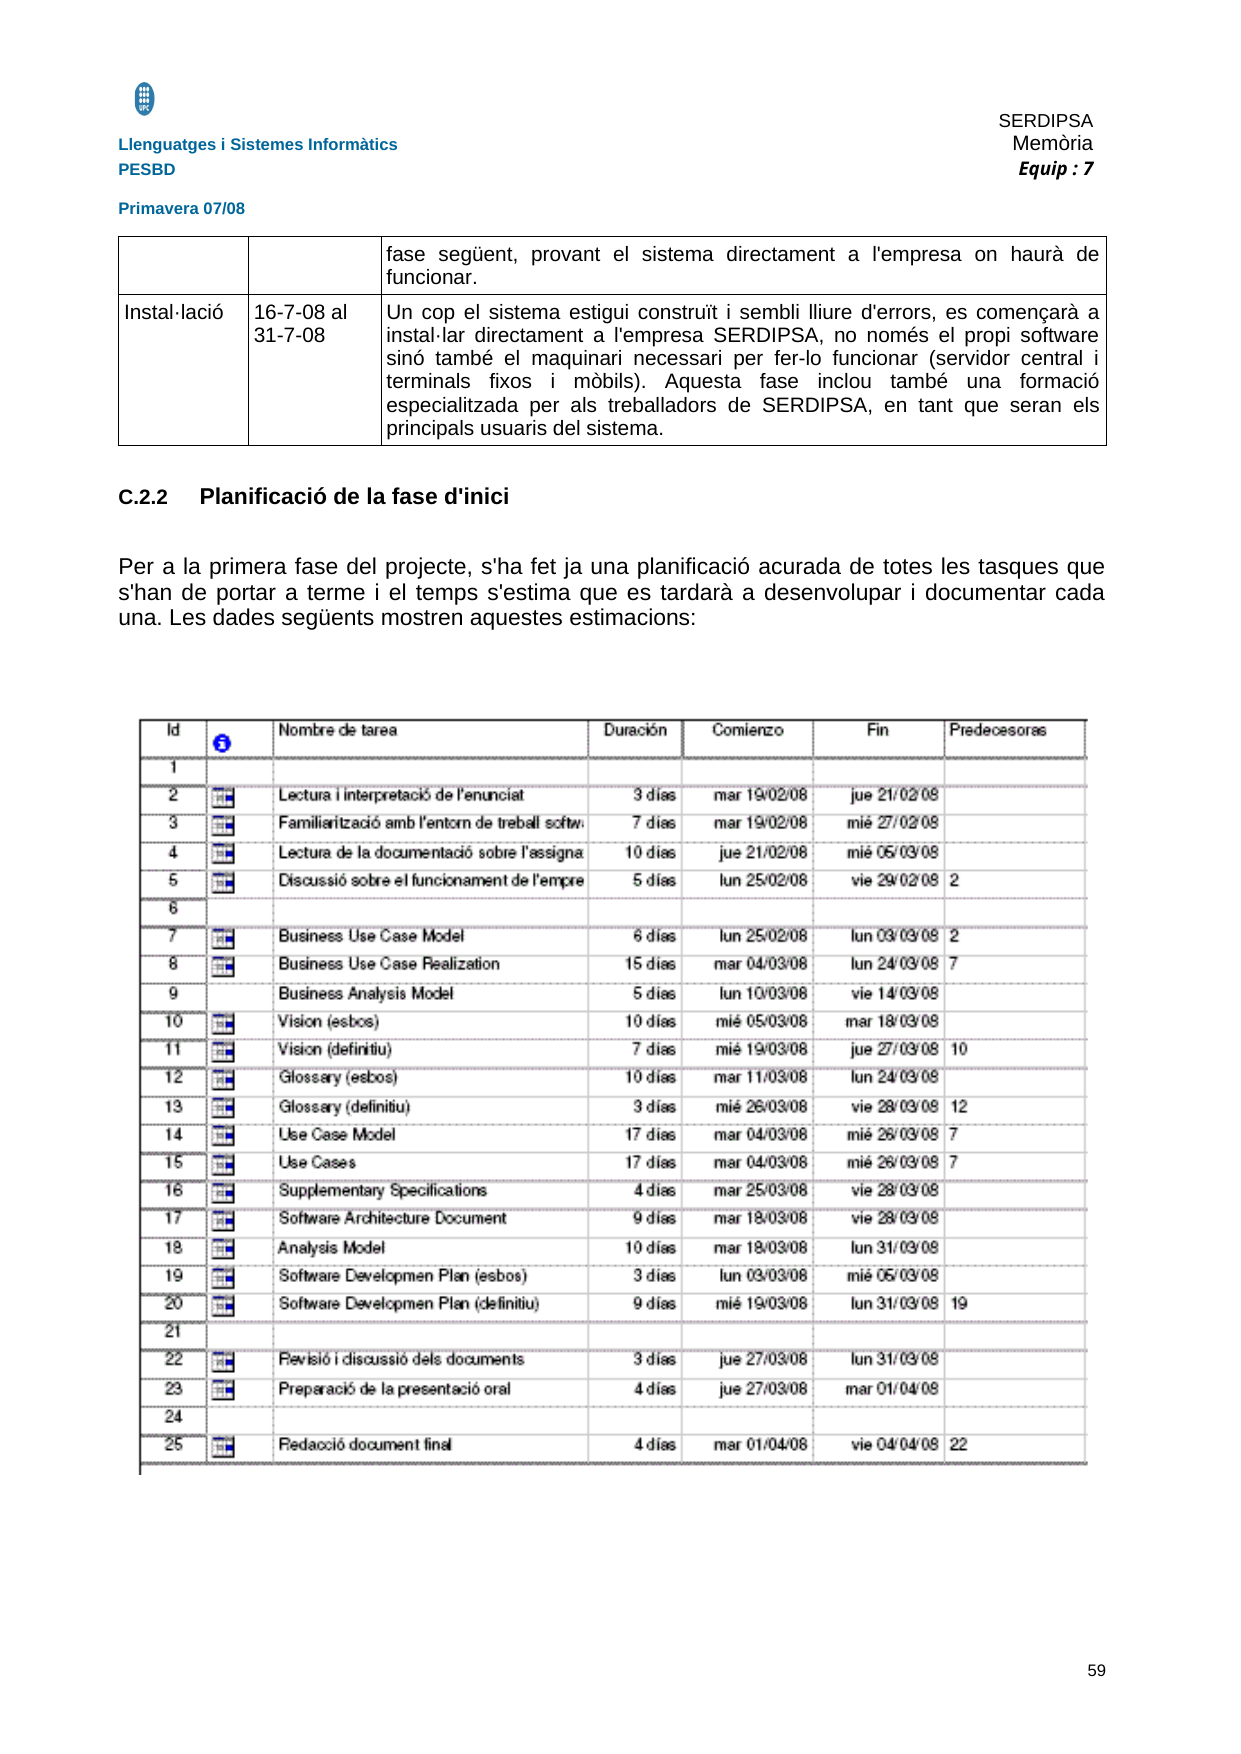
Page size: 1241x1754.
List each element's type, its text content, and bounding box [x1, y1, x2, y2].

picture [136, 714, 1088, 1475]
table_cell Instal·lació [119, 295, 248, 445]
text Per a la primera fase del projecte, s'ha fet ja una planificació acurada de totes les tasques que s'han de portar a terme i el temps s'estima que es tardarà a desenvolupar i documentar cada una. Les dades següents mostren aquestes estimacions: [118, 553, 1106, 630]
table_cell [119, 237, 248, 294]
table_cell 16-7-08 al 31-7-08 [249, 295, 381, 445]
table_cell fase següent, provant el sistema directament a l'empresa on haurà de funcionar. [382, 237, 1106, 294]
table_cell [249, 237, 381, 294]
subtitle Planificació de la fase d'inici [118, 483, 1106, 509]
table_cell Un cop el sistema estigui construït i sembli lliure d'errors, es començarà a instal·lar directament a l'empresa SERDIPSA, no només el propi software sinó també el maquinari necessari per fer-lo funcionar (servidor central i terminals fixos i mòbils). Aquesta fase inclou també una formació especialitzada per als treballadors de SERDIPSA, en tant que seran els principals usuaris del sistema. [382, 295, 1106, 445]
